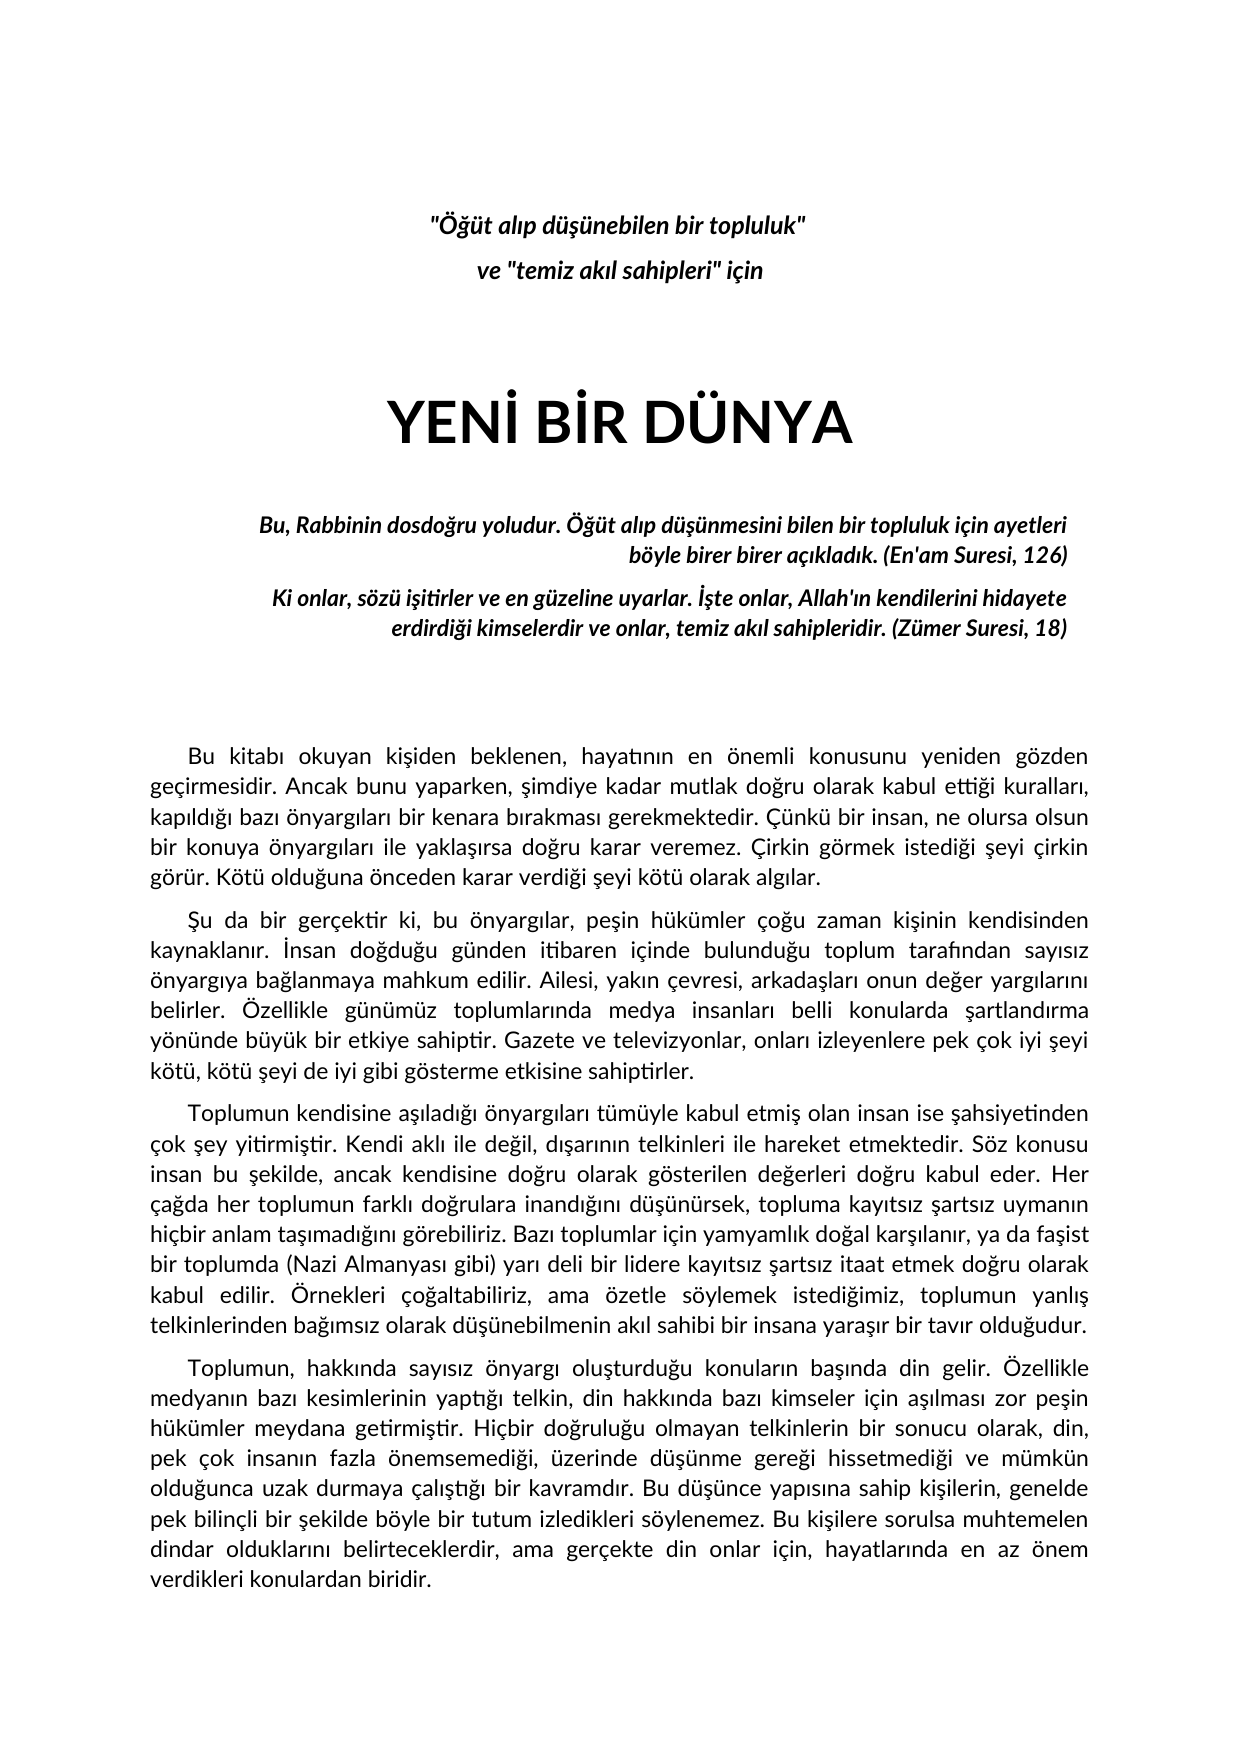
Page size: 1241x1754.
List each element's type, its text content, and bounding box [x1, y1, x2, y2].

text Bu, Rabbinin dosdoğru yoludur. Öğüt alıp düşünmesini bilen bir topluluk için ayetleri böyle birer birer açıkladık. (En'am Suresi, 126) [202, 511, 1068, 568]
text Toplumun, hakkında sayısız önyargı oluşturduğu konuların başında din gelir. Özellikle medyanın bazı kesimlerinin yaptığı telkin, din hakkında bazı kimseler için aşılması zor peşin hükümler meydana getirmiştir. Hiçbir doğruluğu olmayan telkinlerin bir sonucu olarak, din, pek çok insanın fazla önemsemediği, üzerinde düşünme gereği hissetmediği ve mümkün olduğunca uzak durmaya çalıştığı bir kavramdır. Bu düşünce yapısına sahip kişilerin, genelde pek bilinçli bir şekilde böyle bir tutum izledikleri söylenemez. Bu kişilere sorulsa muhtemelen dindar olduklarını belirteceklerdir, ama gerçekte din onlar için, hayatlarında en az önem verdikleri konulardan biridir. [150, 1353, 1090, 1592]
text Şu da bir gerçektir ki, bu önyargılar, peşin hükümler çoğu zaman kişinin kendisinden kaynaklanır. İnsan doğduğu günden itibaren içinde bulunduğu toplum tarafından sayısız önyargıya bağlanmaya mahkum edilir. Ailesi, yakın çevresi, arkadaşları onun değer yargılarını belirler. Özellikle günümüz toplumlarında medya insanları belli konularda şartlandırma yönünde büyük bir etkiye sahiptir. Gazete ve televizyonlar, onları izleyenlere pek çok iyi şeyi kötü, kötü şeyi de iyi gibi gösterme etkisine sahiptirler. [150, 905, 1090, 1084]
text Ki onlar, sözü işitirler ve en güzeline uyarlar. İşte onlar, Allah'ın kendilerini hidayete erdirdiği kimselerdir ve onlar, temiz akıl sahipleridir. (Zümer Suresi, 18) [202, 583, 1068, 641]
text Bu kitabı okuyan kişiden beklenen, hayatının en önemli konusunu yeniden gözden geçirmesidir. Ancak bunu yaparken, şimdiye kadar mutlak doğru olarak kabul ettiği kuralları, kapıldığı bazı önyargıları bir kenara bırakması gerekmektedir. Çünkü bir insan, ne olursa olsun bir konuya önyargıları ile yaklaşırsa doğru karar veremez. Çirkin görmek istediği şeyi çirkin görür. Kötü olduğuna önceden karar verdiği şeyi kötü olarak algılar. [150, 742, 1090, 890]
subtitle YENİ BİR DÜNYA [150, 385, 1090, 455]
text Toplumun kendisine aşıladığı önyargıları tümüyle kabul etmiş olan insan ise şahsiyetinden çok şey yitirmiştir. Kendi aklı ile değil, dışarının telkinleri ile hareket etmektedir. Söz konusu insan bu şekilde, ancak kendisine doğru olarak gösterilen değerleri doğru kabul eder. Her çağda her toplumun farklı doğrulara inandığını düşünürsek, topluma kayıtsız şartsız uymanın hiçbir anlam taşımadığını görebiliriz. Bazı toplumlar için yamyamlık doğal karşılanır, ya da faşist bir toplumda (Nazi Almanyası gibi) yarı deli bir lidere kayıtsız şartsız itaat etmek doğru olarak kabul edilir. Örnekleri çoğaltabiliriz, ama özetle söylemek istediğimiz, toplumun yanlış telkinlerinden bağımsız olarak düşünebilmenin akıl sahibi bir insana yaraşır bir tavır olduğudur. [150, 1099, 1090, 1338]
text "Öğüt alıp düşünebilen bir topluluk" ve "temiz akıl sahipleri" için [150, 210, 1090, 285]
